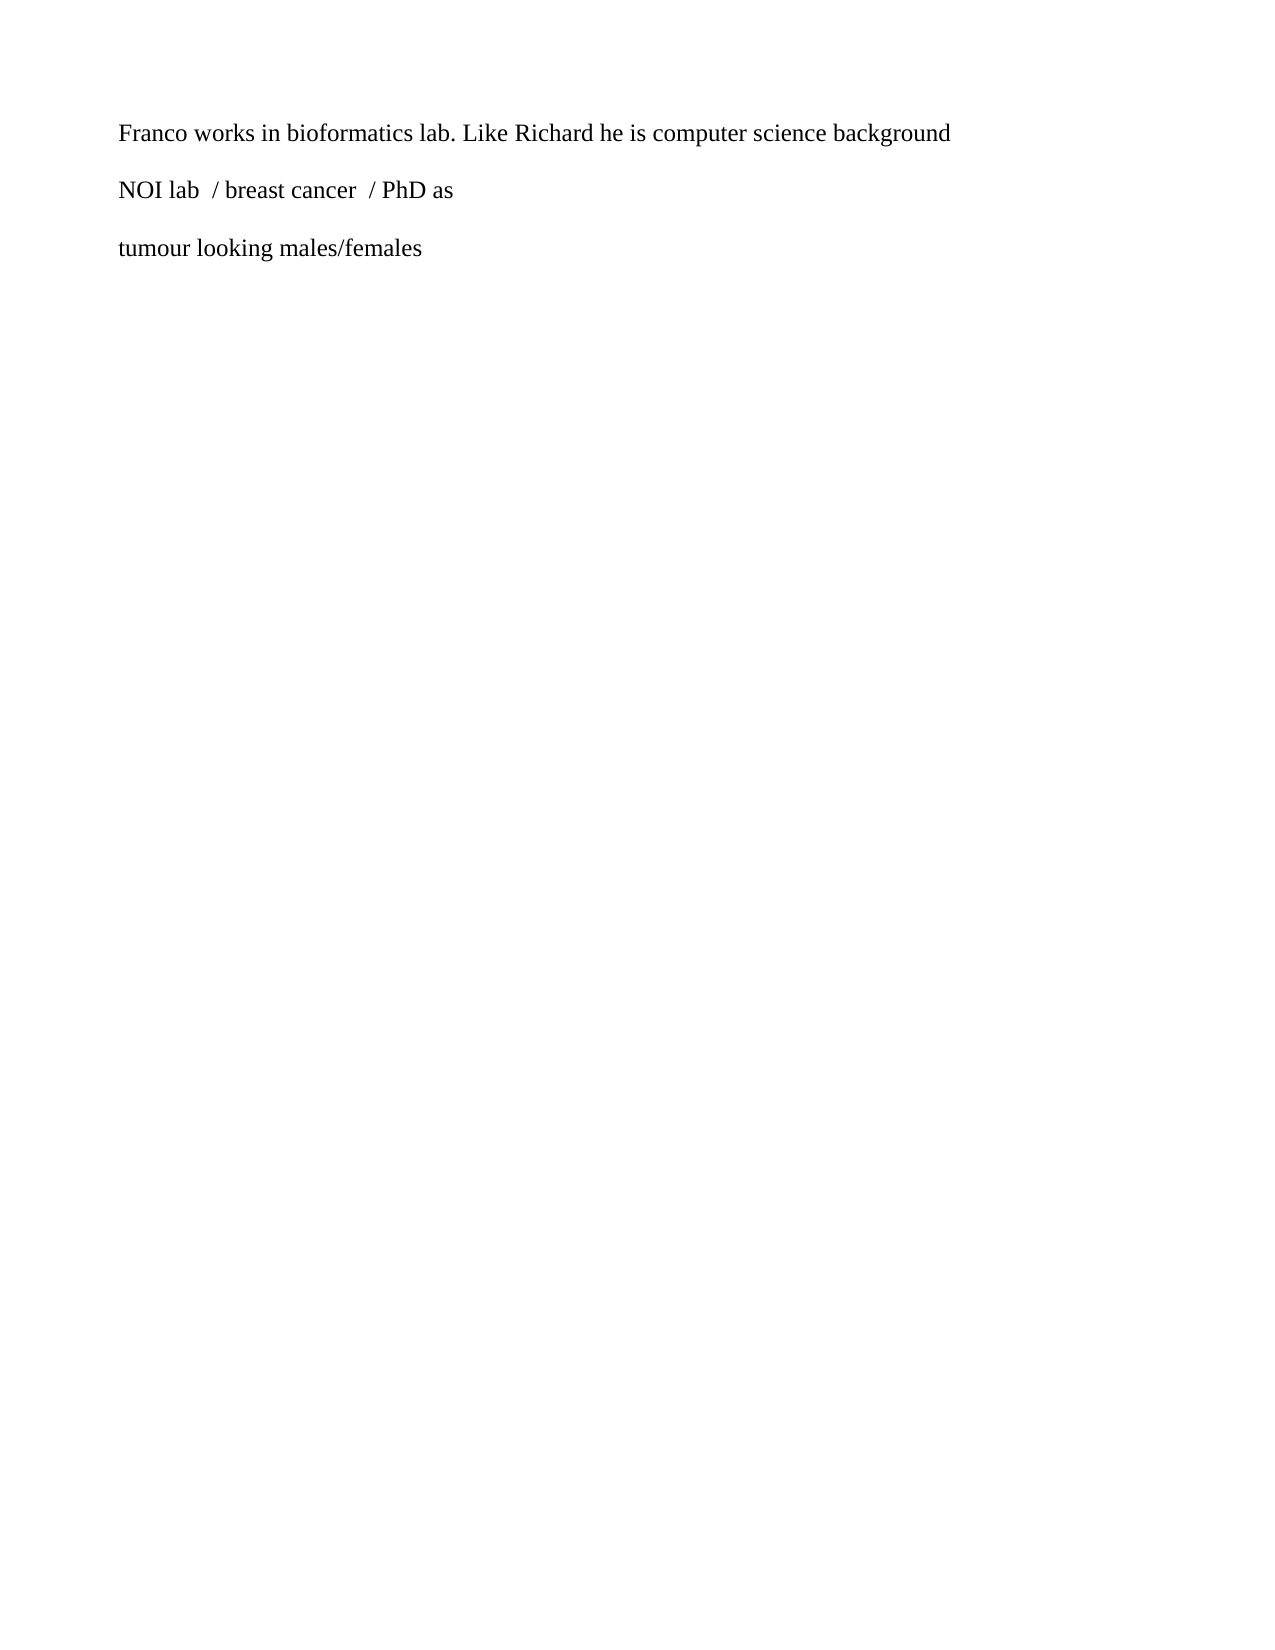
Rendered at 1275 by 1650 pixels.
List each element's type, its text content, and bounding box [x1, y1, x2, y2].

text Franco works in bioformatics lab. Like Richard he is computer science background [118, 118, 1157, 147]
text NOI lab / breast cancer / PhD as [118, 176, 1157, 204]
text tumour looking males/females [118, 233, 1157, 262]
